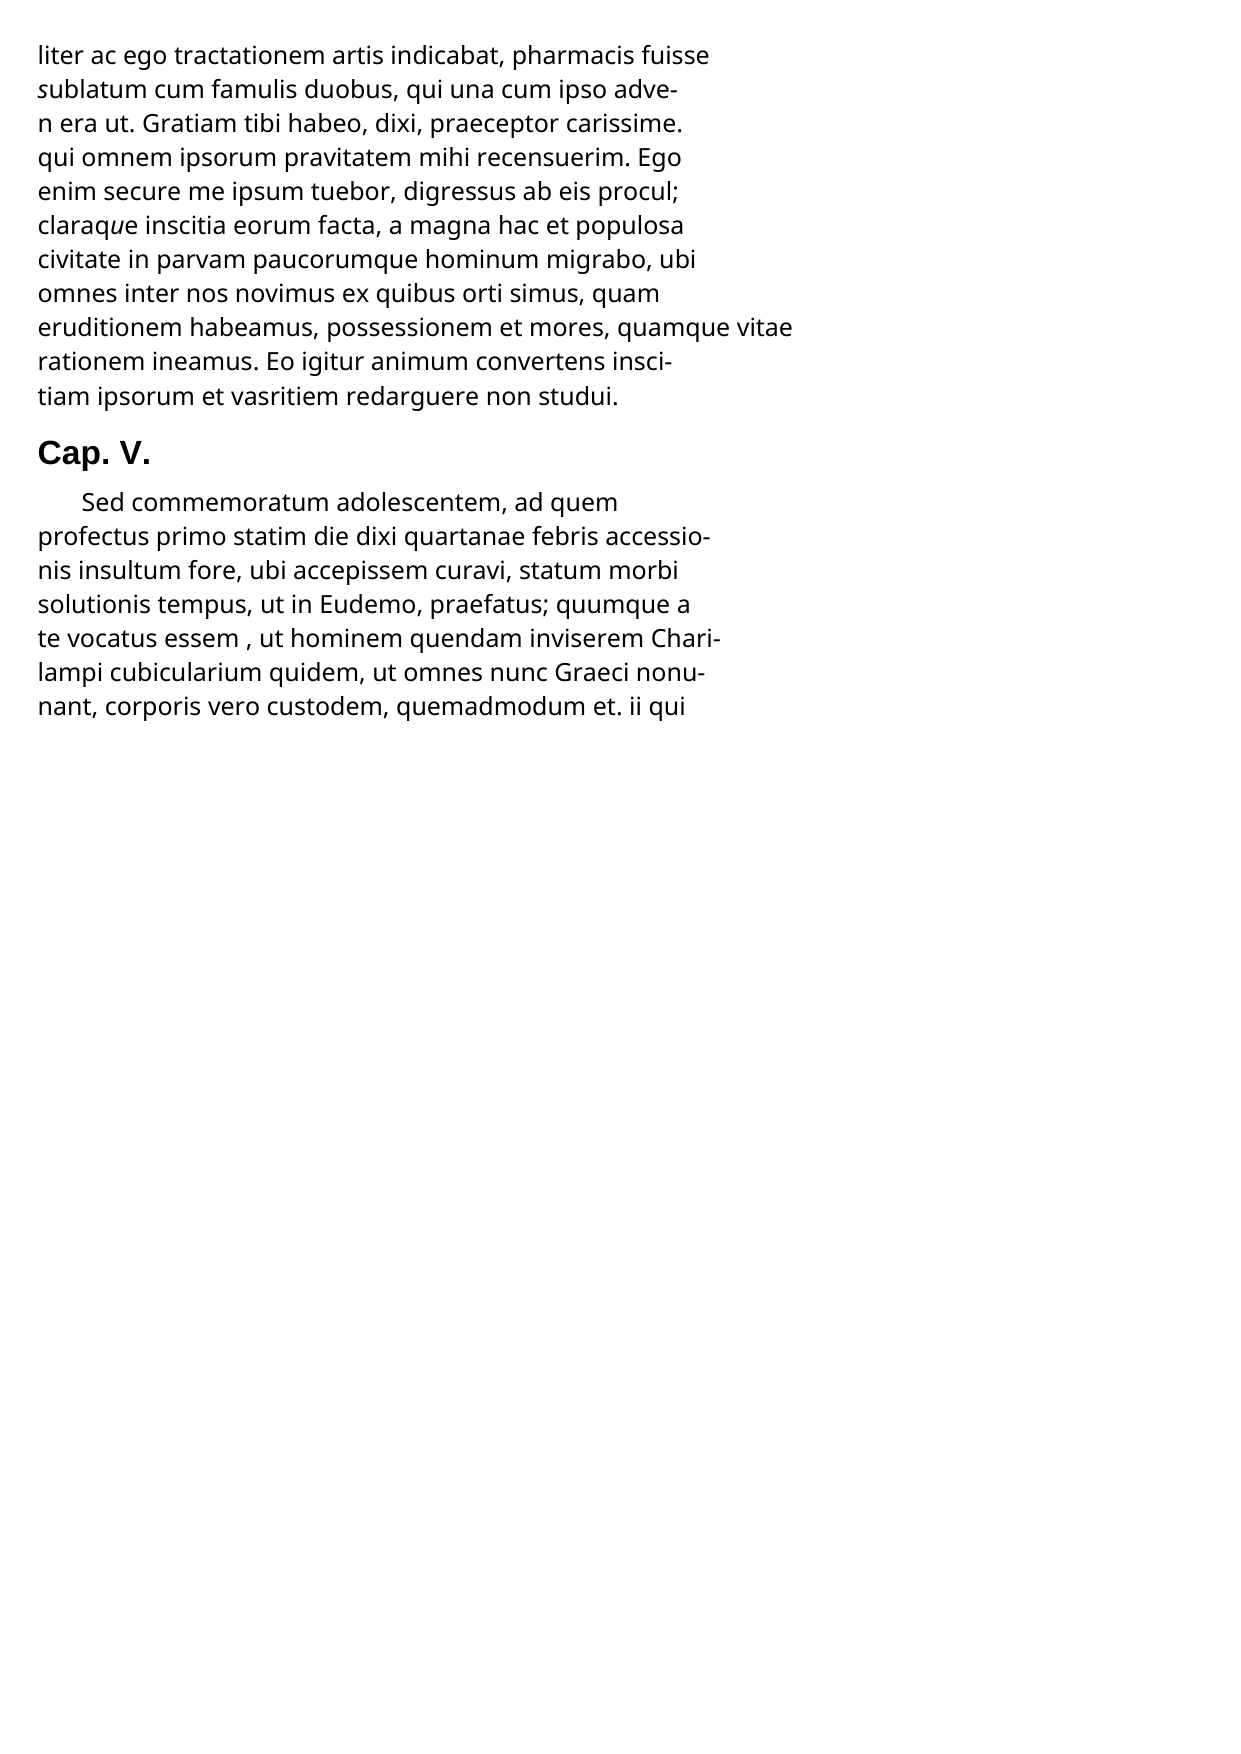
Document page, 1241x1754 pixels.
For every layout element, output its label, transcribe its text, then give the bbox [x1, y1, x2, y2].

text liter ac ego tractationem artis indicabat, pharmacis fuisse sublatum cum famulis duobus, qui una cum ipso adve- n era ut. Gratiam tibi habeo, dixi, praeceptor carissime. qui omnem ipsorum pravitatem mihi recensuerim. Ego enim secure me ipsum tuebor, digressus ab eis procul; claraque inscitia eorum facta, a magna hac et populosa civitate in parvam paucorumque hominum migrabo, ubi omnes inter nos novimus ex quibus orti simus, quam eruditionem habeamus, possessionem et mores, quamque vitae rationem ineamus. Eo igitur animum convertens insci- tiam ipsorum et vasritiem redarguere non studui. [37, 37, 1203, 412]
text Sed commemoratum adolescentem, ad quem profectus primo statim die dixi quartanae febris accessio- nis insultum fore, ubi accepissem curavi, statum morbi solutionis tempus, ut in Eudemo, praefatus; quumque a te vocatus essem , ut hominem quendam inviserem Chari- lampi cubicularium quidem, ut omnes nunc Graeci nonu- nant, corporis vero custodem, quemadmodum et. ii qui [37, 484, 1203, 723]
subtitle Cap. V. [37, 433, 1203, 472]
